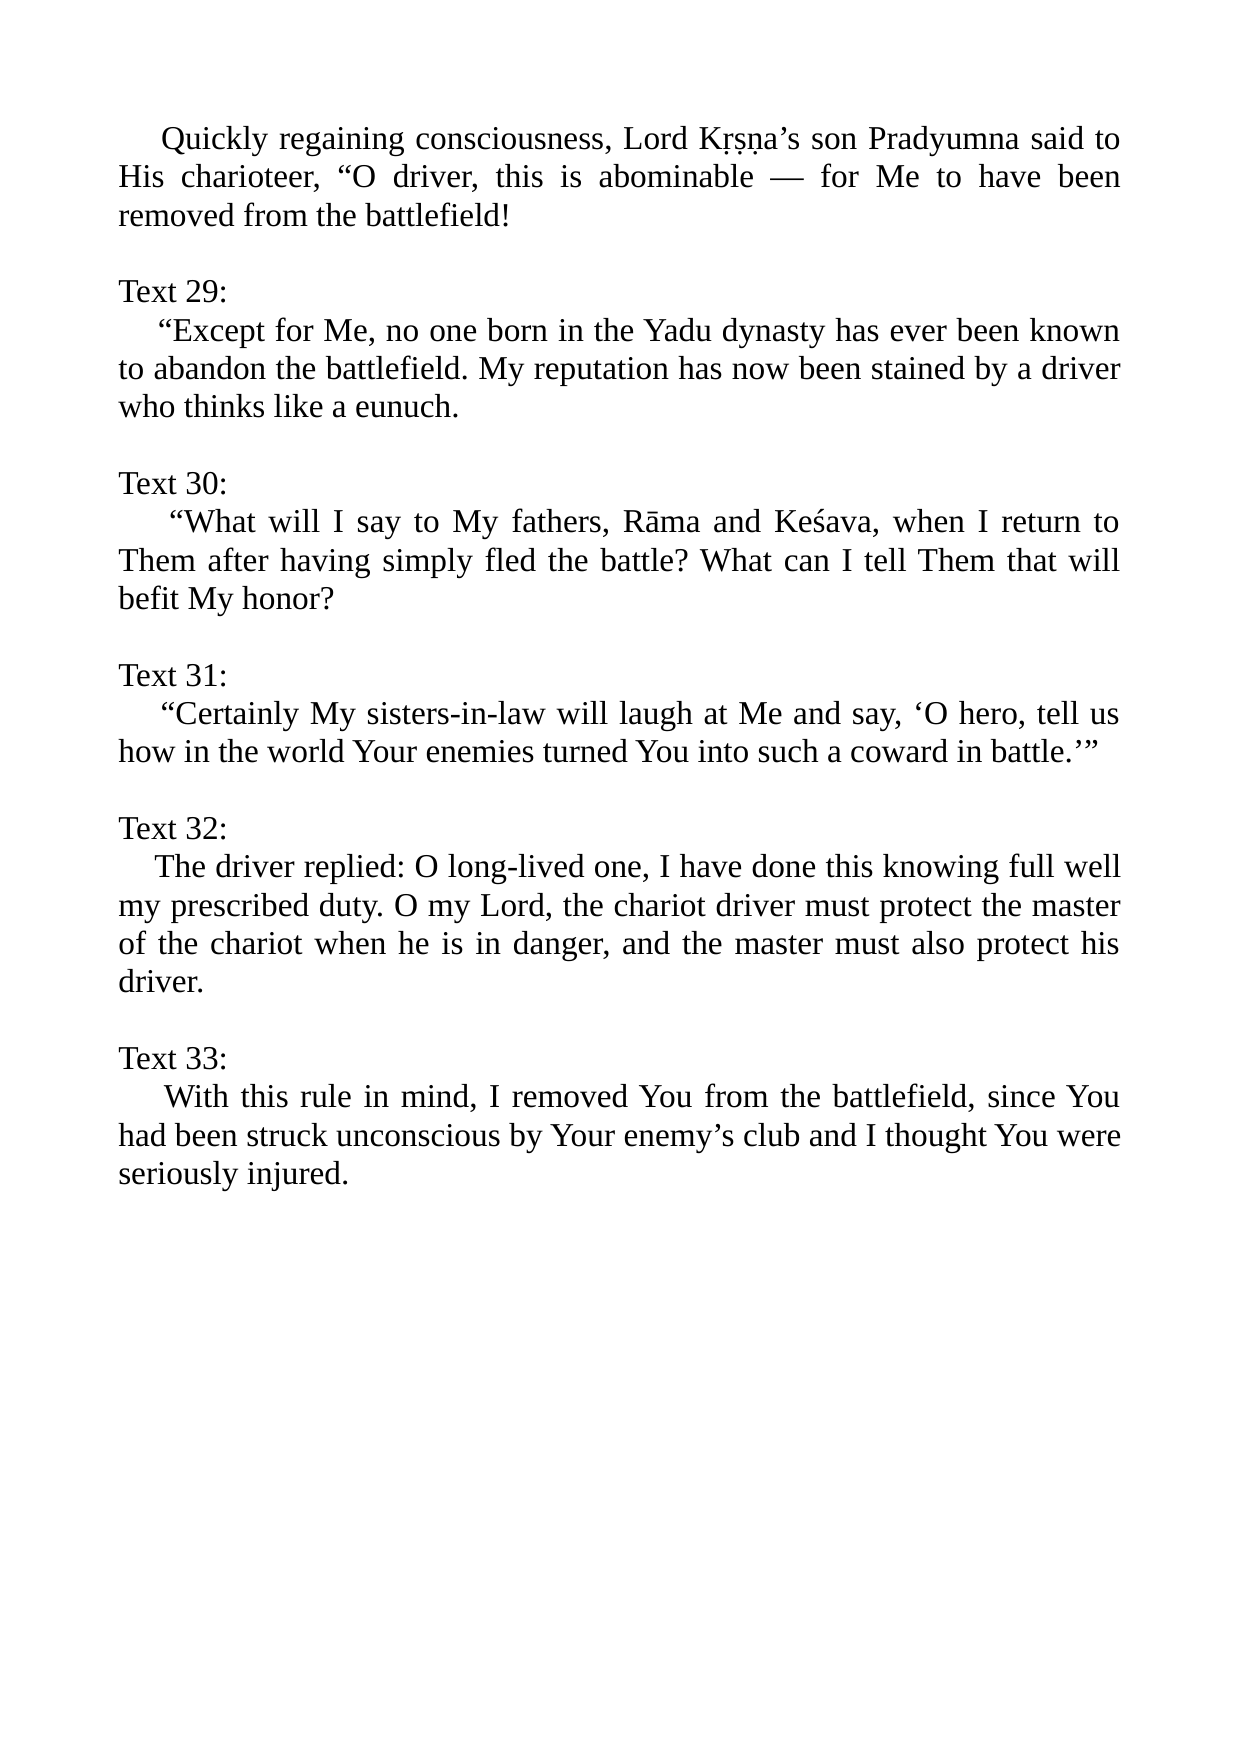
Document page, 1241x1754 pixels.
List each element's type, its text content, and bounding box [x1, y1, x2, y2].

text Text 30: [118, 463, 1122, 501]
text Text 32: [118, 808, 1122, 846]
text “Certainly My sisters-in-law will laugh at Me and say, ‘O hero, tell us how in the world Your enemies turned You into such a coward in battle.’” [118, 693, 1122, 770]
text With this rule in mind, I removed You from the battlefield, since You had been struck unconscious by Your enemy’s club and I thought You were seriously injured. [118, 1076, 1122, 1191]
text “What will I say to My fathers, Rāma and Keśava, when I return to Them after having simply fled the battle? What can I tell Them that will befit My honor? [118, 501, 1122, 616]
text Quickly regaining consciousness, Lord Kṛṣṇa’s son Pradyumna said to His charioteer, “O driver, this is abominable — for Me to have been removed from the battlefield! [118, 118, 1122, 233]
text The driver replied: O long-lived one, I have done this knowing full well my prescribed duty. O my Lord, the chariot driver must protect the master of the chariot when he is in danger, and the master must also protect his driver. [118, 846, 1122, 1000]
text Text 31: [118, 655, 1122, 693]
text “Except for Me, no one born in the Yadu dynasty has ever been known to abandon the battlefield. My reputation has now been stained by a driver who thinks like a eunuch. [118, 310, 1122, 425]
text Text 33: [118, 1038, 1122, 1076]
text Text 29: [118, 271, 1122, 310]
